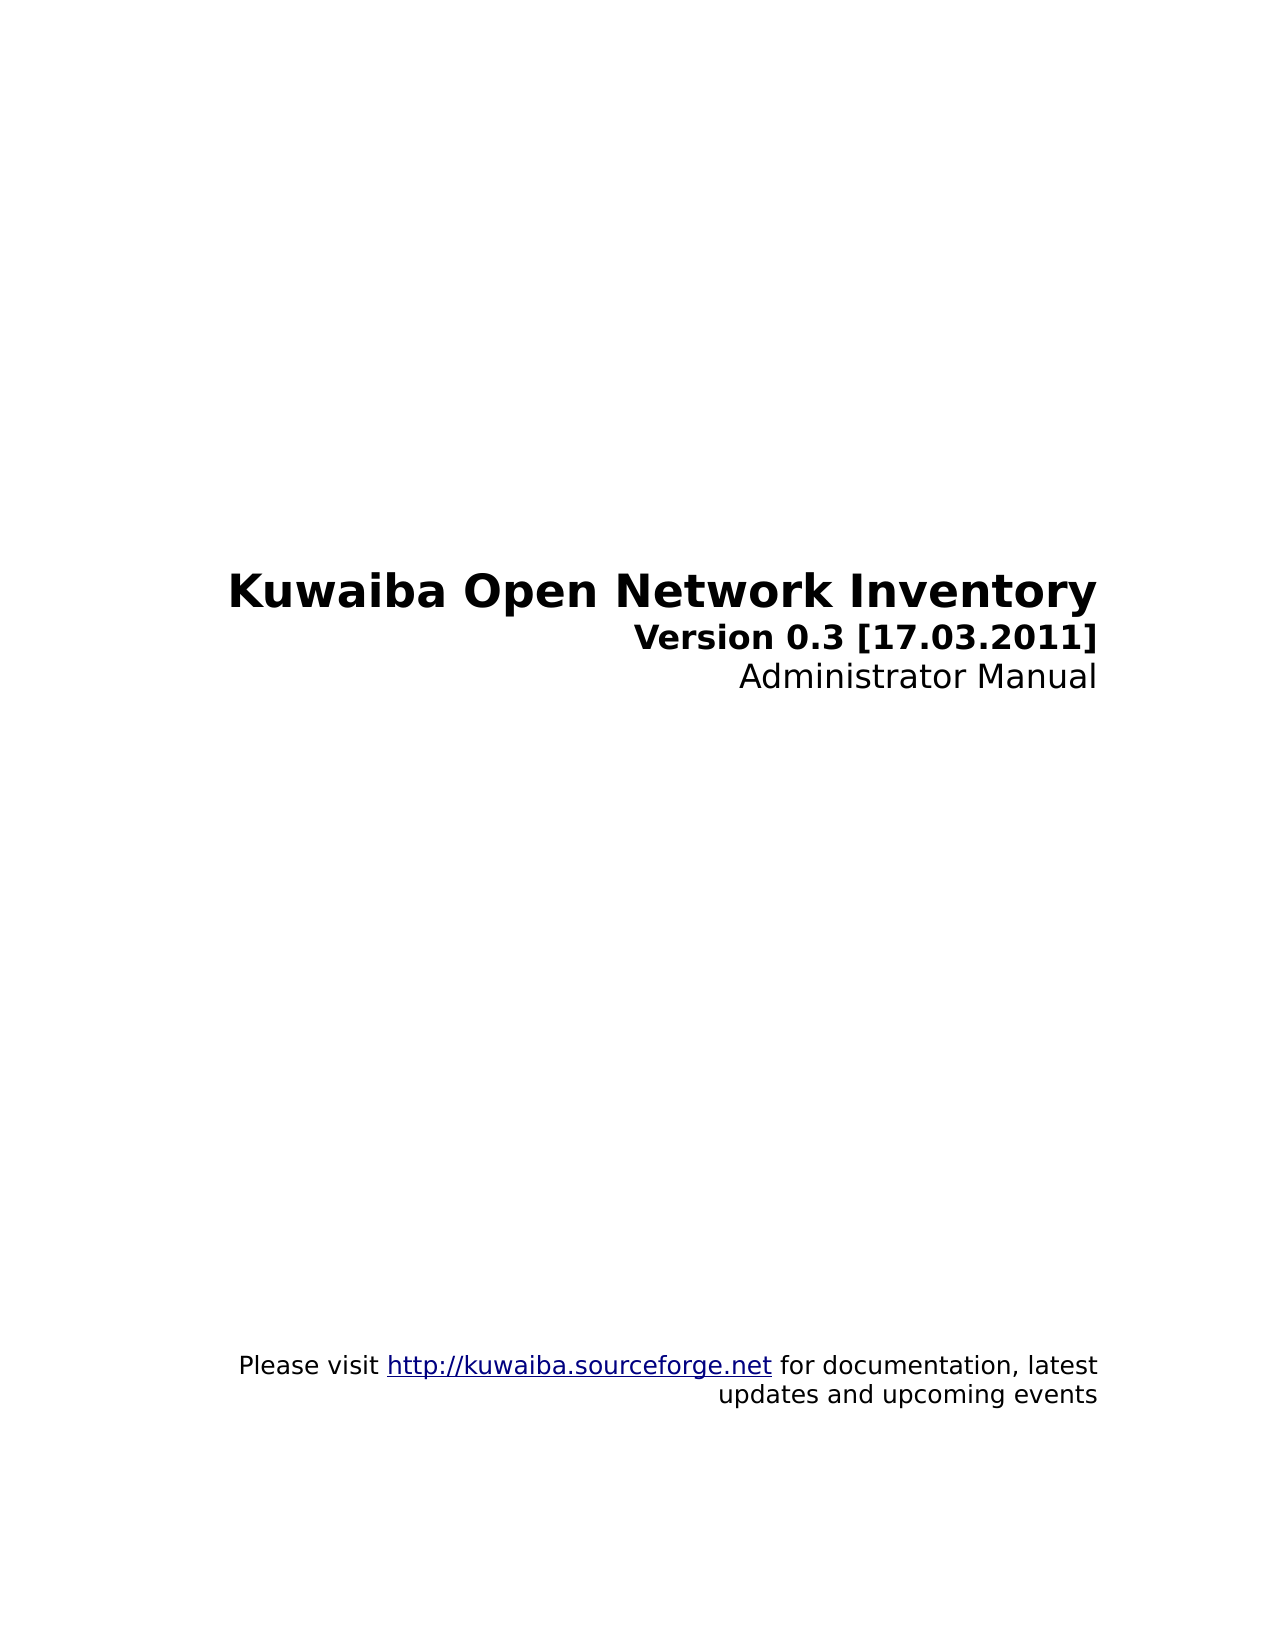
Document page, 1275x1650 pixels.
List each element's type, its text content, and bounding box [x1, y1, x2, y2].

text Kuwaiba Open Network Inventory [177, 565, 1098, 618]
text Administrator Manual [177, 657, 1098, 696]
text Please visit http://kuwaiba.sourceforge.net for documentation, latest updates and upcoming events [177, 1351, 1098, 1409]
text Version 0.3 [17.03.2011] [177, 618, 1098, 657]
